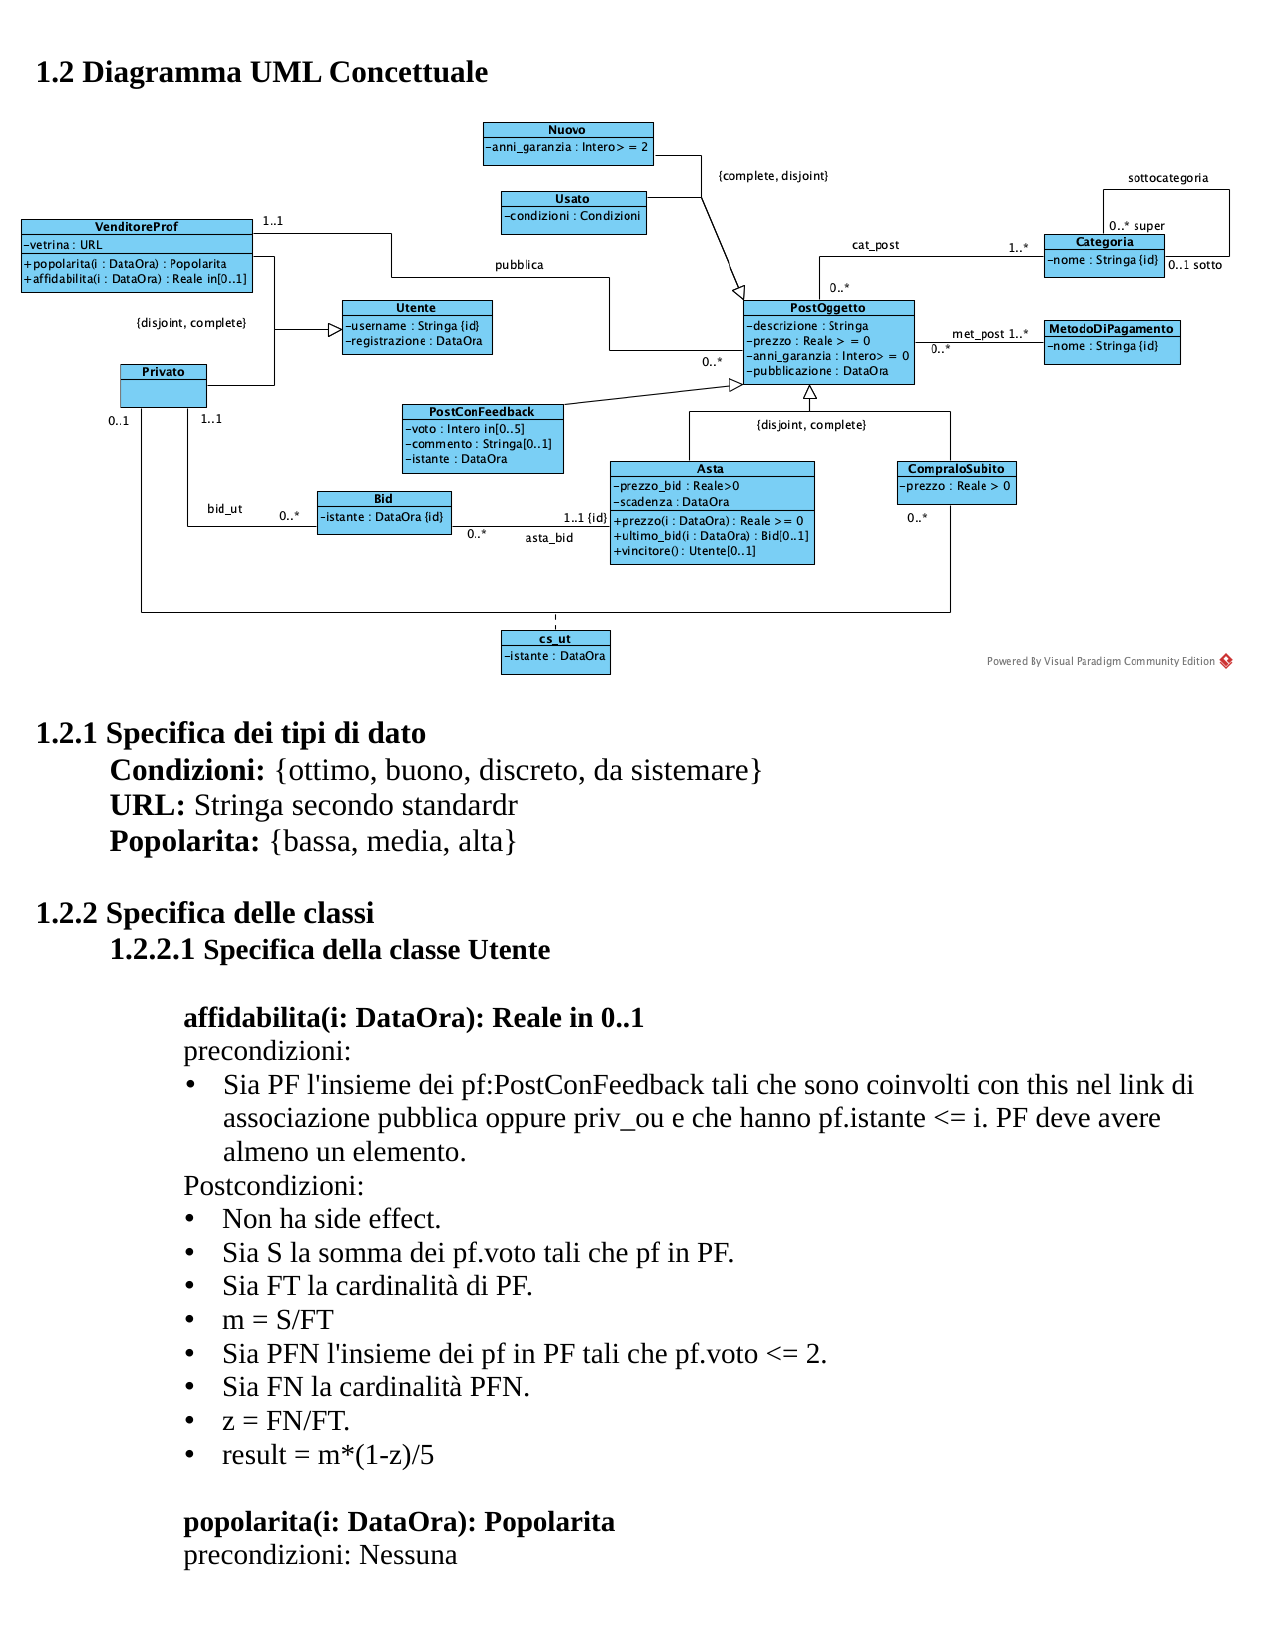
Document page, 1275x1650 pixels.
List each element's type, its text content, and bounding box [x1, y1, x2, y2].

list m = S/FT [184, 1302, 1239, 1336]
text Condizioni: {ottimo, buono, discreto, da sistemare} [109, 751, 1239, 787]
list Sia PF l'insieme dei pf:PostConFeedback tali che sono coinvolti con this nel link di associazione pubblica oppure priv_ou e che hanno pf.istante <= i. PF deve avere almeno un elemento. [185, 1067, 1239, 1168]
list Non ha side effect. [184, 1201, 1239, 1235]
list result = m*(1-z)/5 [184, 1437, 1239, 1470]
text popolarita(i: DataOra): Popolarita [35, 1504, 1239, 1537]
list Sia PFN l'insieme dei pf in PF tali che pf.voto <= 2. [184, 1336, 1239, 1369]
text Postcondizioni: [35, 1168, 1239, 1201]
text 1.2.2 Specifica delle classi [35, 894, 1239, 930]
text URL: Stringa secondo standardr [109, 787, 1239, 823]
picture [19, 120, 1237, 679]
text 1.2 Diagramma UML Concettuale [35, 53, 1239, 89]
list Sia FT la cardinalità di PF. [184, 1268, 1239, 1302]
text precondizioni: Nessuna [35, 1537, 1239, 1571]
text 1.2.1 Specifica dei tipi di dato [35, 715, 1239, 751]
list Sia S la somma dei pf.voto tali che pf in PF. [184, 1235, 1239, 1268]
list Sia FN la cardinalità PFN. [184, 1369, 1239, 1403]
text precondizioni: [35, 1033, 1239, 1067]
list z = FN/FT. [184, 1403, 1239, 1437]
text 1.2.2.1 Specifica della classe Utente [109, 930, 1239, 966]
text affidabilita(i: DataOra): Reale in 0..1 [35, 1000, 1239, 1033]
text Popolarita: {bassa, media, alta} [109, 823, 1239, 858]
